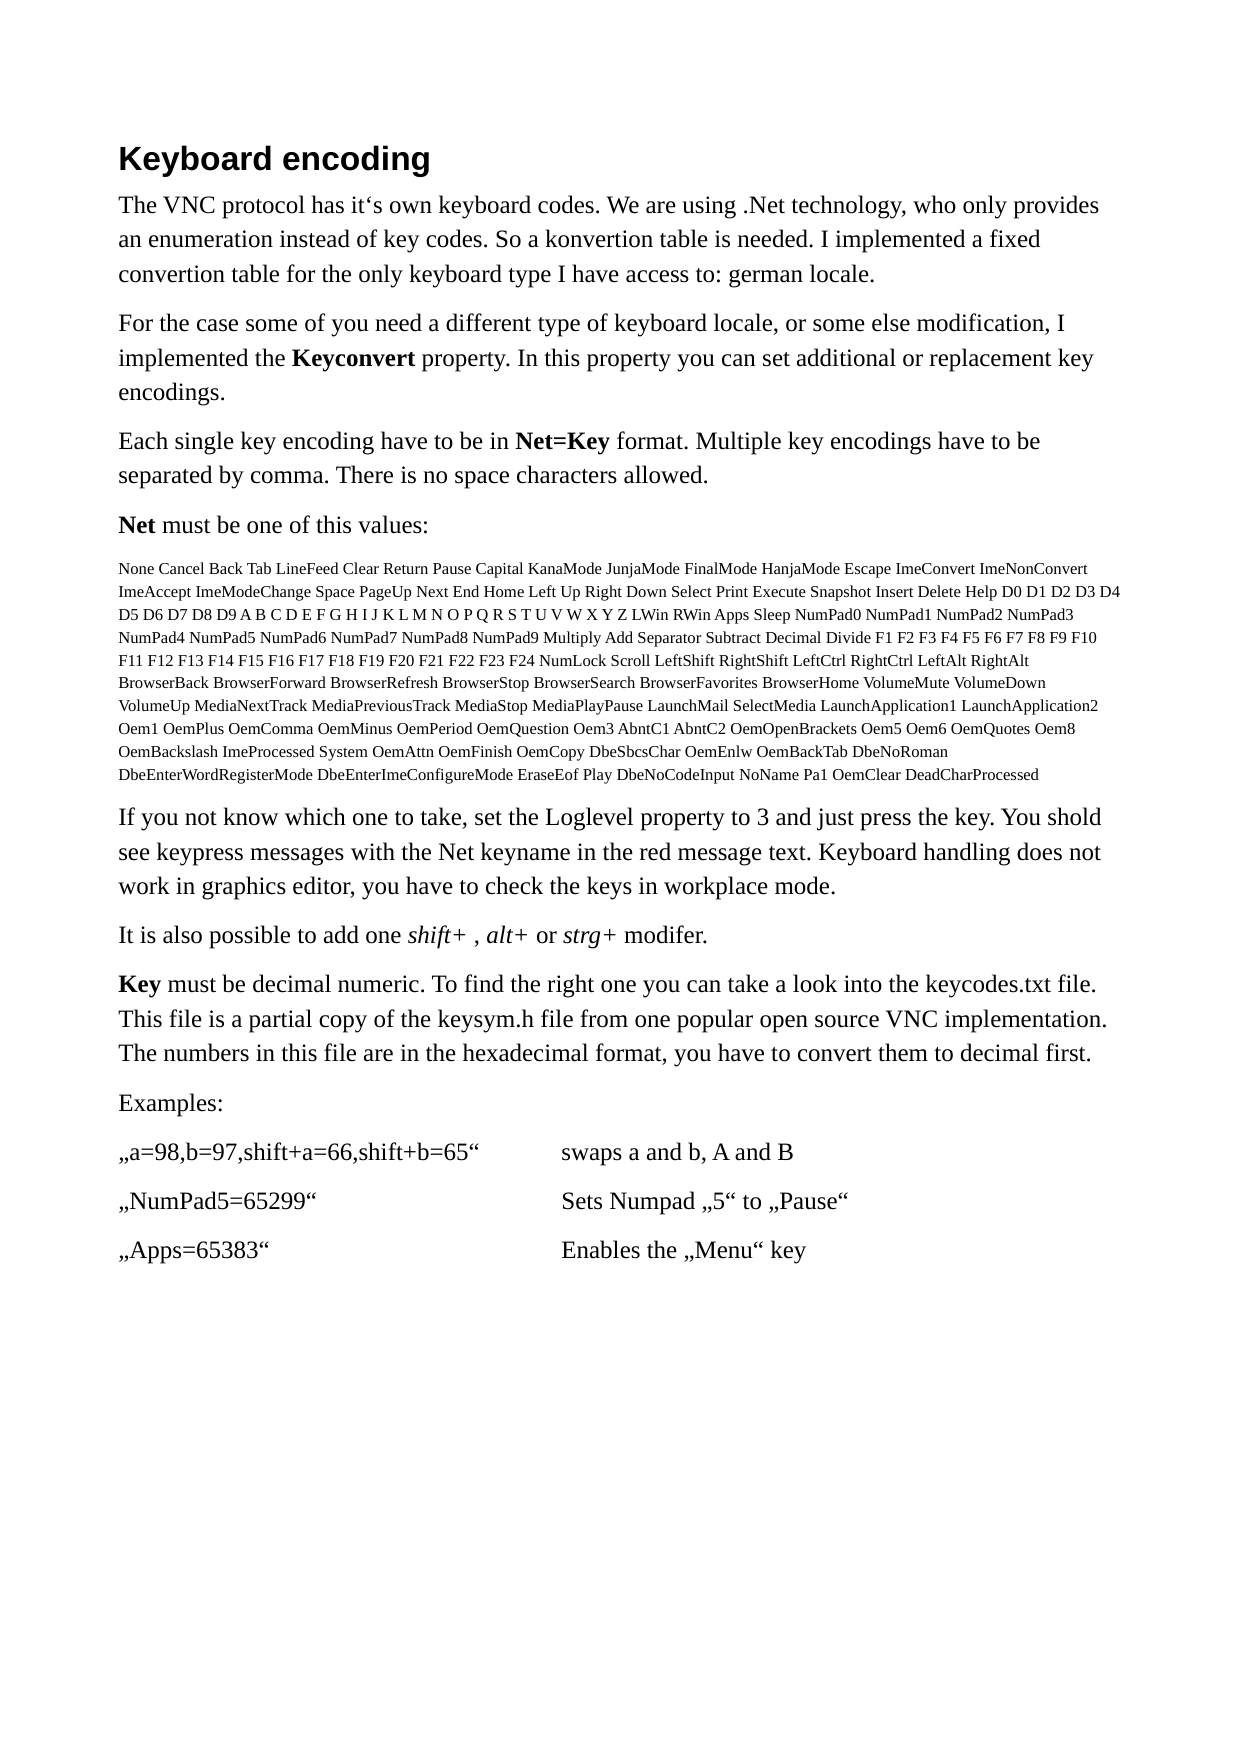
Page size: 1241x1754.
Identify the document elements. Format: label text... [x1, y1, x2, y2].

text Key must be decimal numeric. To find the right one you can take a look into the keycodes.txt file. This file is a partial copy of the keysym.h file from one popular open source VNC implementation. The numbers in this file are in the hexadecimal format, you have to convert them to decimal first. [118, 969, 1122, 1067]
text „a=98,b=97,shift+a=66,shift+b=65“ swaps a and b, A and B [118, 1137, 1122, 1165]
text Examples: [118, 1088, 1122, 1116]
text The VNC protocol has it‘s own keyboard codes. We are using .Net technology, who only provides an enumeration instead of key codes. So a konvertion table is needed. I implemented a fixed convertion table for the only keyboard type I have access to: german locale. [118, 190, 1122, 288]
text „Apps=65383“ Enables the „Menu“ key [118, 1235, 1122, 1263]
text None Cancel Back Tab LineFeed Clear Return Pause Capital KanaMode JunjaMode FinalMode HanjaMode Escape ImeConvert ImeNonConvert ImeAccept ImeModeChange Space PageUp Next End Home Left Up Right Down Select Print Execute Snapshot Insert Delete Help D0 D1 D2 D3 D4 D5 D6 D7 D8 D9 A B C D E F G H I J K L M N O P Q R S T U V W X Y Z LWin RWin Apps Sleep NumPad0 NumPad1 NumPad2 NumPad3 NumPad4 NumPad5 NumPad6 NumPad7 NumPad8 NumPad9 Multiply Add Separator Subtract Decimal Divide F1 F2 F3 F4 F5 F6 F7 F8 F9 F10 F11 F12 F13 F14 F15 F16 F17 F18 F19 F20 F21 F22 F23 F24 NumLock Scroll LeftShift RightShift LeftCtrl RightCtrl LeftAlt RightAlt BrowserBack BrowserForward BrowserRefresh BrowserStop BrowserSearch BrowserFavorites BrowserHome VolumeMute VolumeDown VolumeUp MediaNextTrack MediaPreviousTrack MediaStop MediaPlayPause LaunchMail SelectMedia LaunchApplication1 LaunchApplication2 Oem1 OemPlus OemComma OemMinus OemPeriod OemQuestion Oem3 AbntC1 AbntC2 OemOpenBrackets Oem5 Oem6 OemQuotes Oem8 OemBackslash ImeProcessed System OemAttn OemFinish OemCopy DbeSbcsChar OemEnlw OemBackTab DbeNoRoman DbeEnterWordRegisterMode DbeEnterImeConfigureMode EraseEof Play DbeNoCodeInput NoName Pa1 OemClear DeadCharProcessed [118, 559, 1122, 784]
text For the case some of you need a different type of keyboard locale, or some else modification, I implemented the Keyconvert property. In this property you can set additional or replacement key encodings. [118, 308, 1122, 406]
text Net must be one of this values: [118, 510, 1122, 538]
subtitle Keyboard encoding [118, 139, 1122, 178]
text „NumPad5=65299“ Sets Numpad „5“ to „Pause“ [118, 1186, 1122, 1214]
text It is also possible to add one shift+ , alt+ or strg+ modifer. [118, 921, 1122, 949]
text Each single key encoding have to be in Net=Key format. Multiple key encodings have to be separated by comma. There is no space characters allowed. [118, 426, 1122, 489]
text If you not know which one to take, set the Loglevel property to 3 and just press the key. You shold see keypress messages with the Net keyname in the red message text. Keyboard handling does not work in graphics editor, you have to check the keys in workplace mode. [118, 802, 1122, 900]
